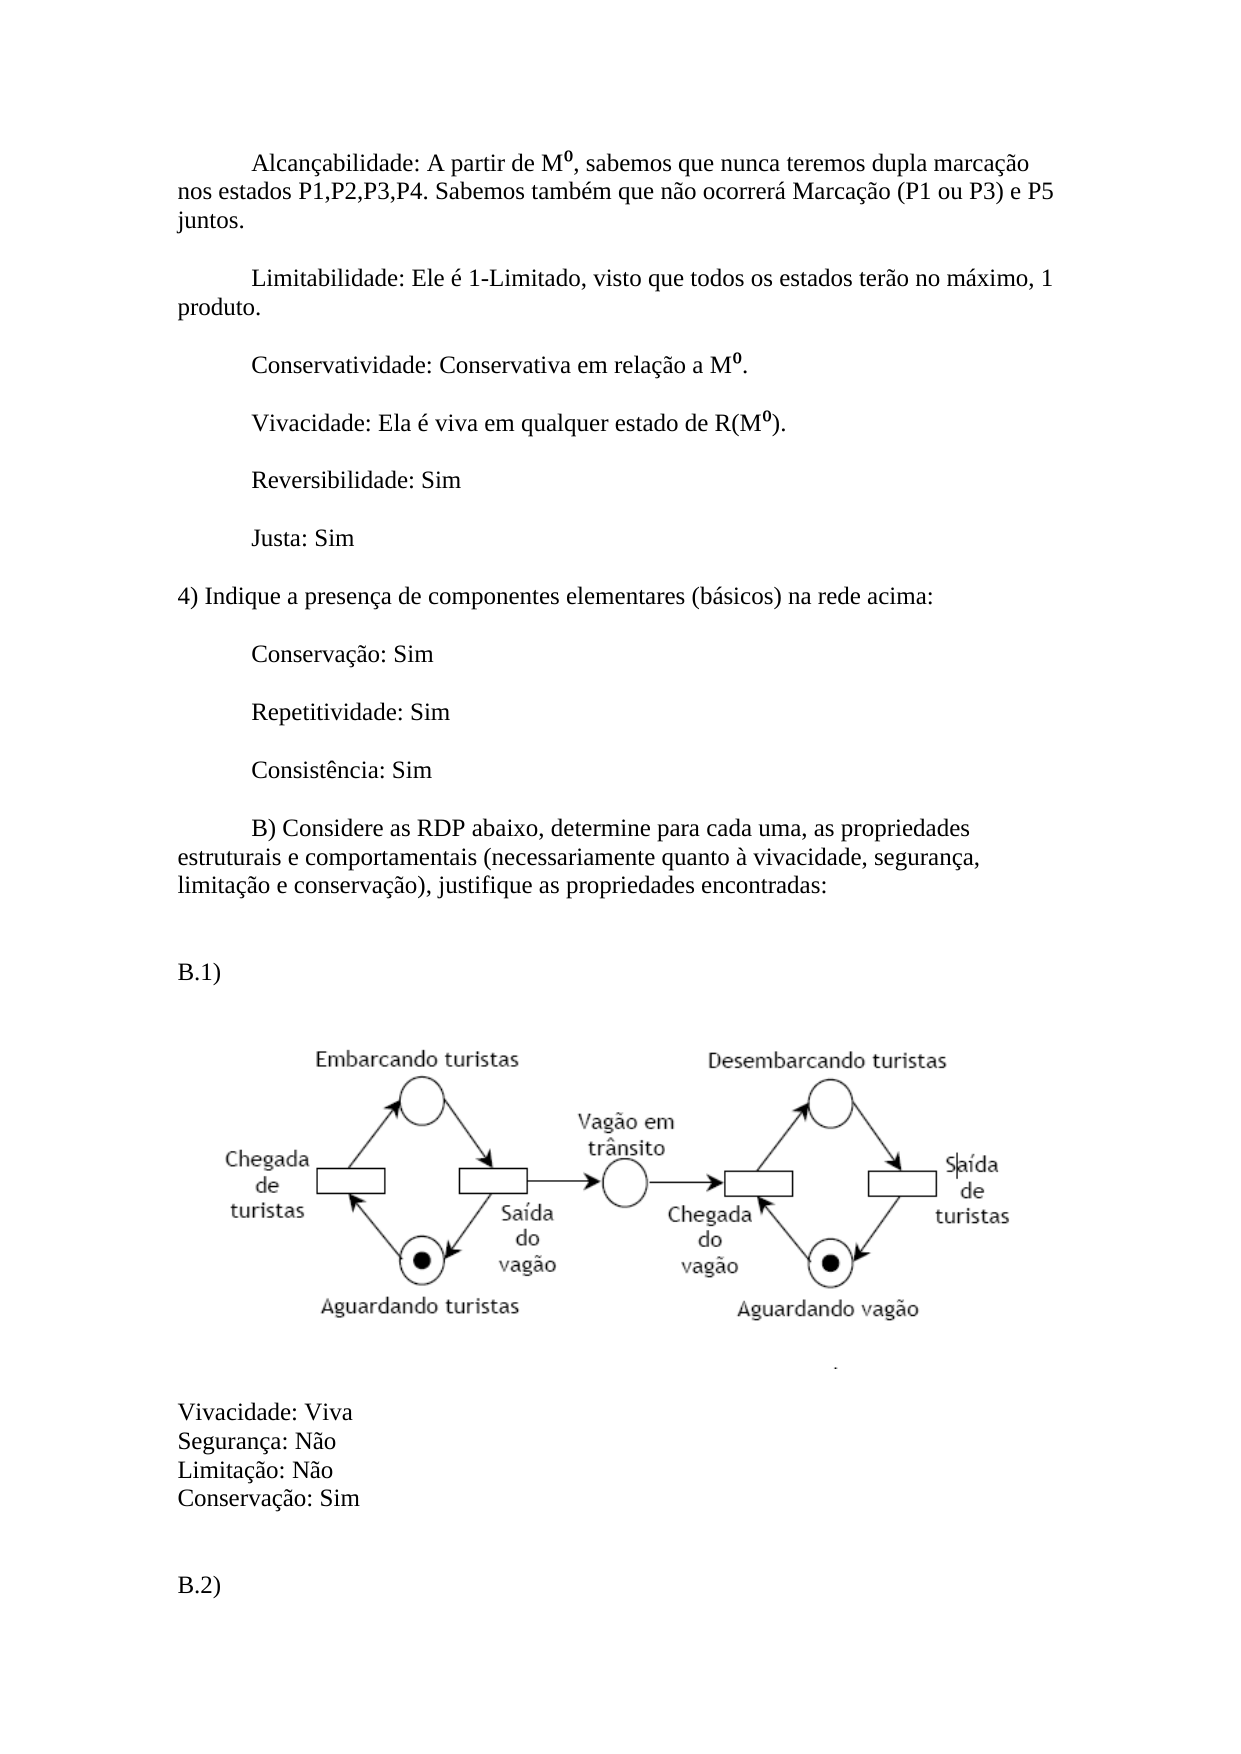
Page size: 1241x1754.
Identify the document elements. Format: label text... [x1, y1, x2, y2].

text B) Considere as RDP abaixo, determine para cada uma, as propriedades estruturais e comportamentais (necessariamente quanto à vivacidade, segurança, limitação e conservação), justifique as propriedades encontradas: [177, 813, 1063, 899]
text Conservatividade: Conservativa em relação a M⁰. [177, 350, 1063, 378]
text Repetitividade: Sim [177, 697, 1063, 726]
text Limitação: Não [177, 1455, 1063, 1483]
text Consistência: Sim [177, 755, 1063, 784]
text Conservação: Sim [177, 1483, 1063, 1512]
text Justa: Sim [177, 523, 1063, 552]
text B.1) [177, 957, 1063, 986]
text Alcançabilidade: A partir de M⁰, sabemos que nunca teremos dupla marcação nos estados P1,P2,P3,P4. Sabemos também que não ocorrerá Marcação (P1 ou P3) e P5 juntos. [177, 148, 1063, 234]
text Reversibilidade: Sim [177, 466, 1063, 494]
text Vivacidade: Viva [177, 1397, 1063, 1426]
text Limitabilidade: Ele é 1-Limitado, visto que todos os estados terão no máximo, 1 produto. [177, 263, 1063, 321]
text 4) Indique a presença de componentes elementares (básicos) na rede acima: [177, 581, 1063, 610]
text Conservação: Sim [177, 639, 1063, 668]
text B.2) [177, 1570, 1063, 1598]
text Segurança: Não [177, 1426, 1063, 1455]
picture [177, 986, 1063, 1369]
text Vivacidade: Ela é viva em qualquer estado de R(M⁰). [177, 408, 1063, 436]
